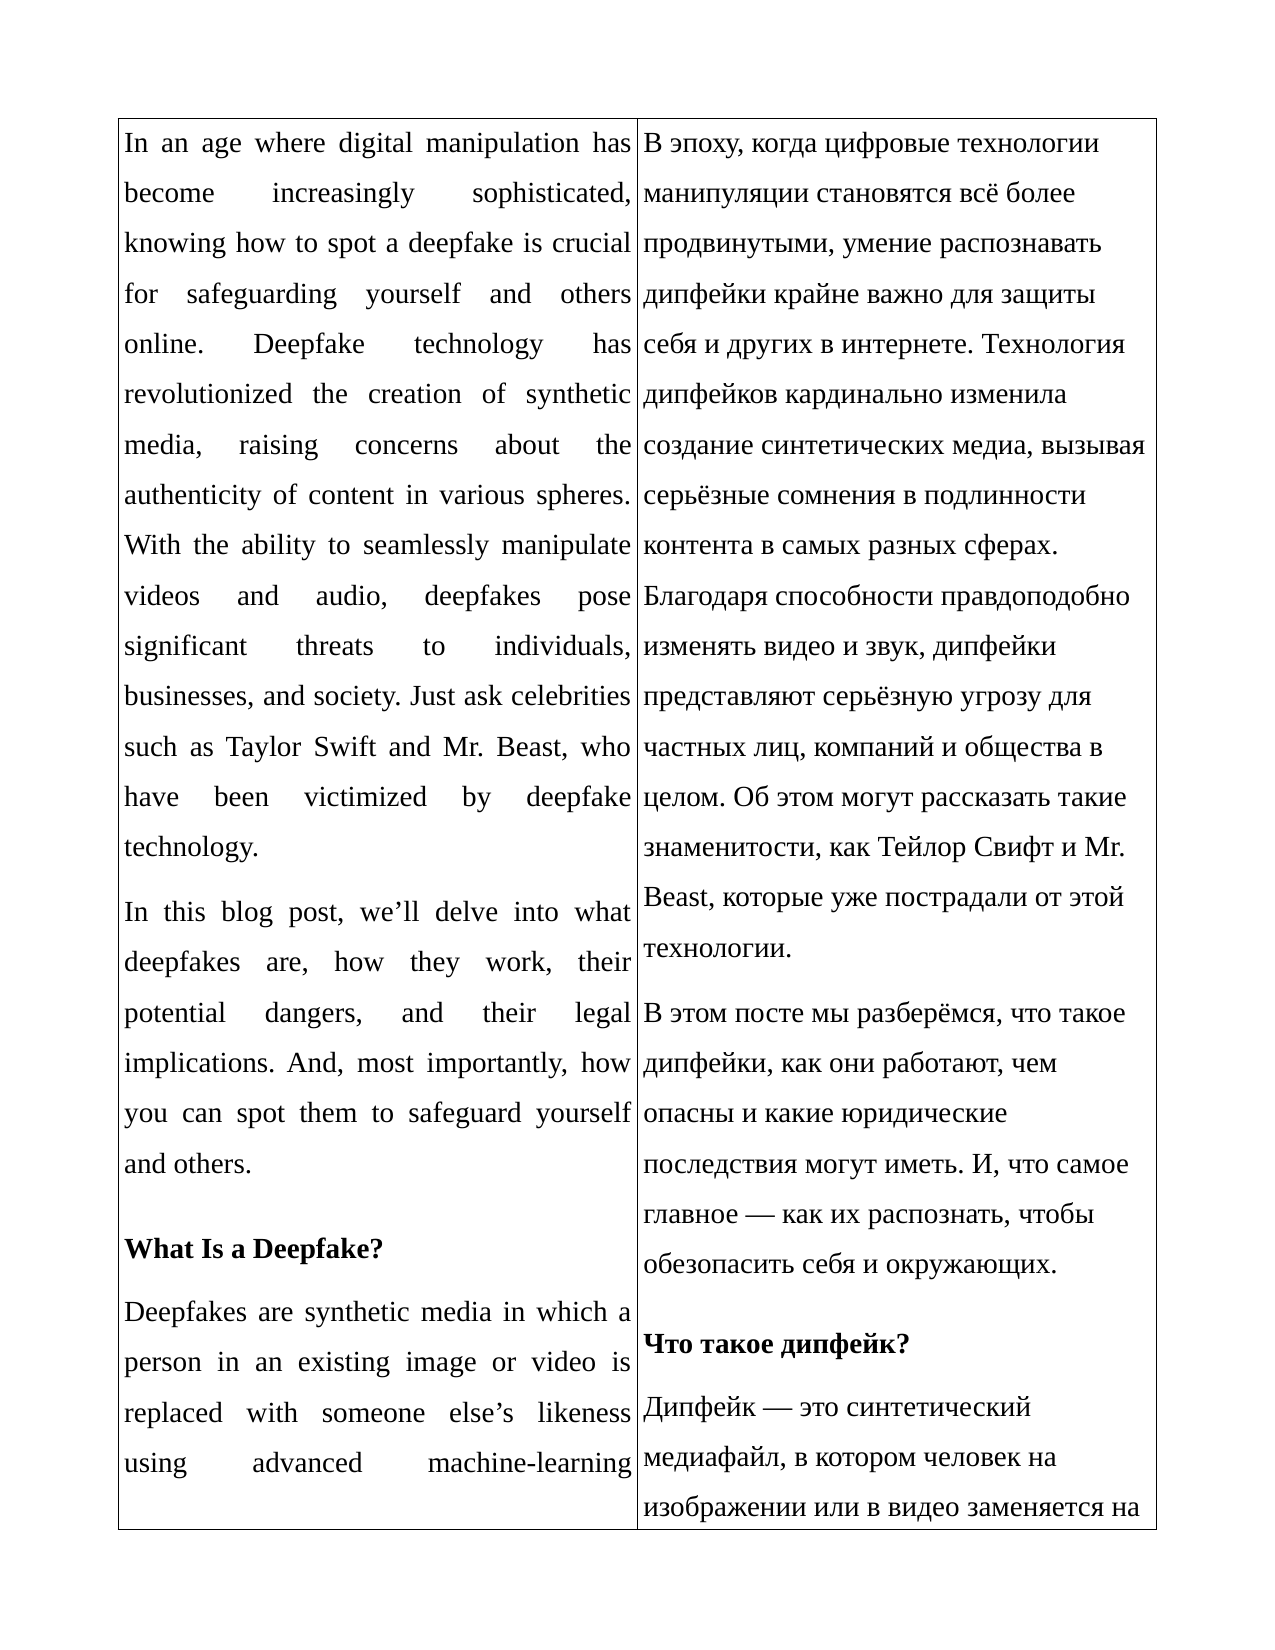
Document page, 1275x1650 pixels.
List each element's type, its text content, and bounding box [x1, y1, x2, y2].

table_header In an age where digital manipulation has become increasingly sophisticated, knowing how to spot a deepfake is crucial for safeguarding yourself and others online. Deepfake technology has revolutionized the creation of synthetic media, raising concerns about the authenticity of content in various spheres. With the ability to seamlessly manipulate videos and audio, deepfakes pose significant threats to individuals, businesses, and society. Just ask celebrities such as Taylor Swift and Mr. Beast, who have been victimized by deepfake technology. In this blog post, we’ll delve into what deepfakes are, how they work, their potential dangers, and their legal implications. And, most importantly, how you can spot them to safeguard yourself and others. What Is a Deepfake? Deepfakes are synthetic media in which a person in an existing image or video is replaced with someone else’s likeness using advanced machine-learning [119, 119, 637, 1528]
table_header В эпоху, когда цифровые технологии манипуляции становятся всё более продвинутыми, умение распознавать дипфейки крайне важно для защиты себя и других в интернете. Технология дипфейков кардинально изменила создание синтетических медиа, вызывая серьёзные сомнения в подлинности контента в самых разных сферах. Благодаря способности правдоподобно изменять видео и звук, дипфейки представляют серьёзную угрозу для частных лиц, компаний и общества в целом. Об этом могут рассказать такие знаменитости, как Тейлор Свифт и Mr. Beast, которые уже пострадали от этой технологии. В этом посте мы разберёмся, что такое дипфейки, как они работают, чем опасны и какие юридические последствия могут иметь. И, что самое главное — как их распознать, чтобы обезопасить себя и окружающих. Что такое дипфейк? Дипфейк — это синтетический медиафайл, в котором человек на изображении или в видео заменяется на [638, 119, 1156, 1528]
